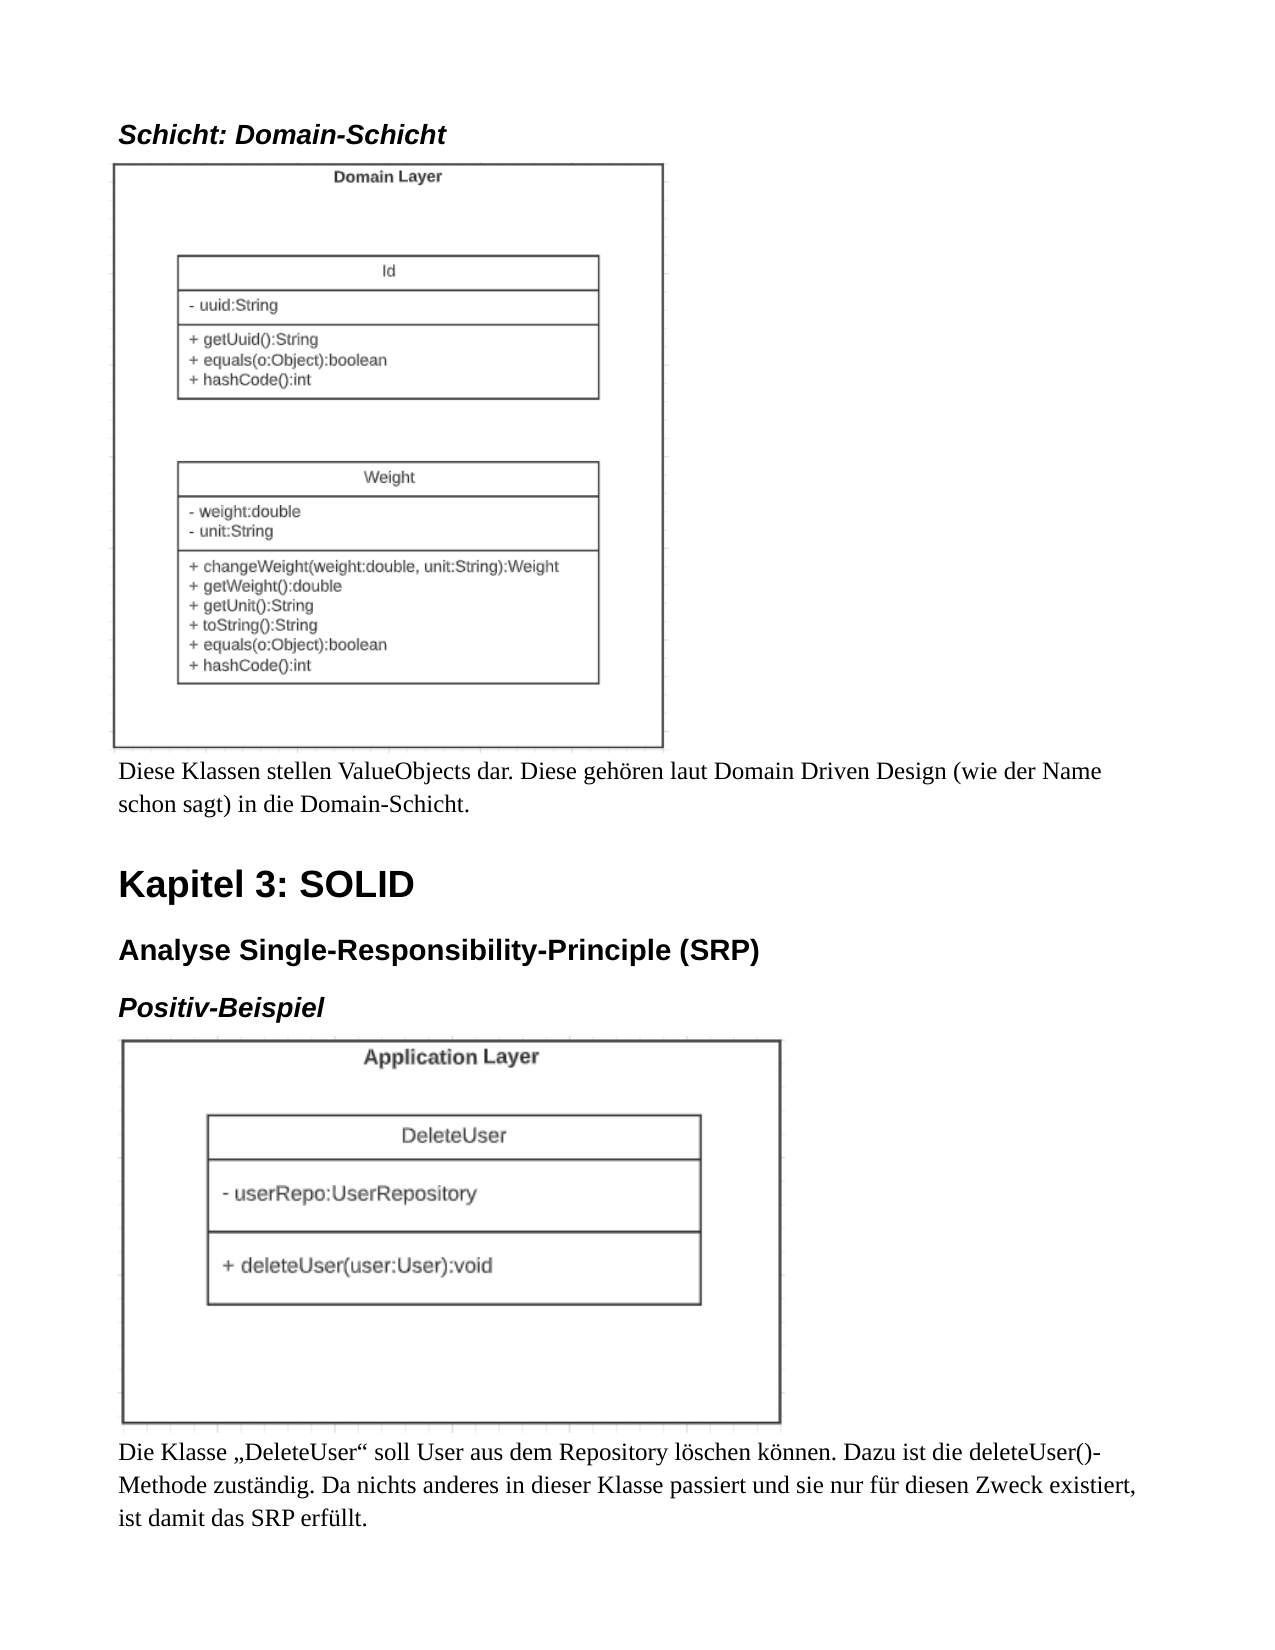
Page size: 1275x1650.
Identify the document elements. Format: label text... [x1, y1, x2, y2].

subtitle Schicht: Domain-Schicht [118, 118, 1157, 150]
picture [108, 162, 669, 753]
subtitle Positiv-Beispiel [118, 992, 1157, 1023]
text Diese Klassen stellen ValueObjects dar. Diese gehören laut Domain Driven Design (wie der Name schon sagt) in die Domain-Schicht. [118, 162, 1157, 818]
text Die Klasse „DeleteUser“ soll User aus dem Repository löschen können. Dazu ist die deleteUser()-Methode zuständig. Da nichts anderes in dieser Klasse passiert und sie nur für diesen Zweck existiert, ist damit das SRP erfüllt. [118, 1036, 1157, 1532]
subtitle Analyse Single-Responsibility-Principle (SRP) [118, 933, 1157, 967]
picture [117, 1036, 785, 1433]
subtitle Kapitel 3: SOLID [118, 862, 1157, 906]
